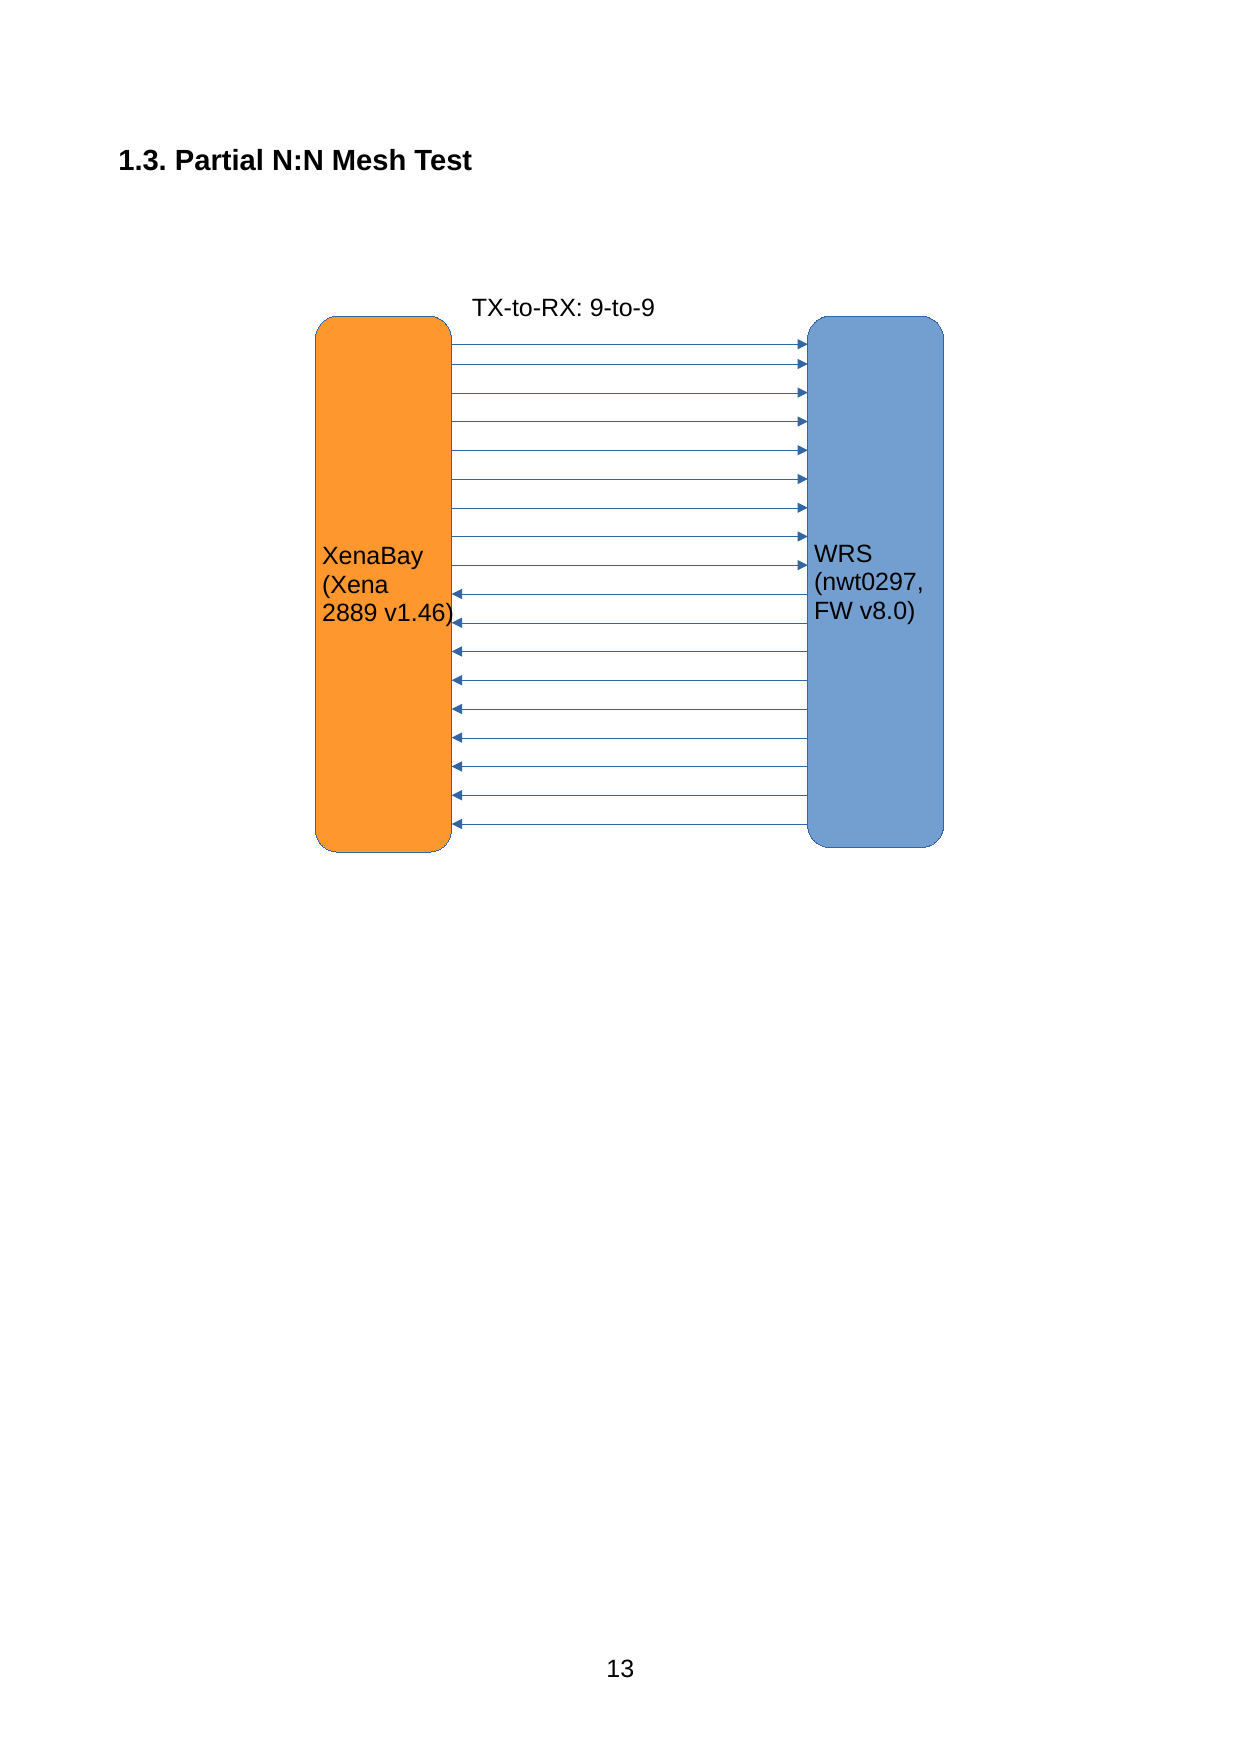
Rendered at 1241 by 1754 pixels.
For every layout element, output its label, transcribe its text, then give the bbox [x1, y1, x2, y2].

subtitle 1.3. Partial N:N Mesh Test [118, 143, 1122, 177]
